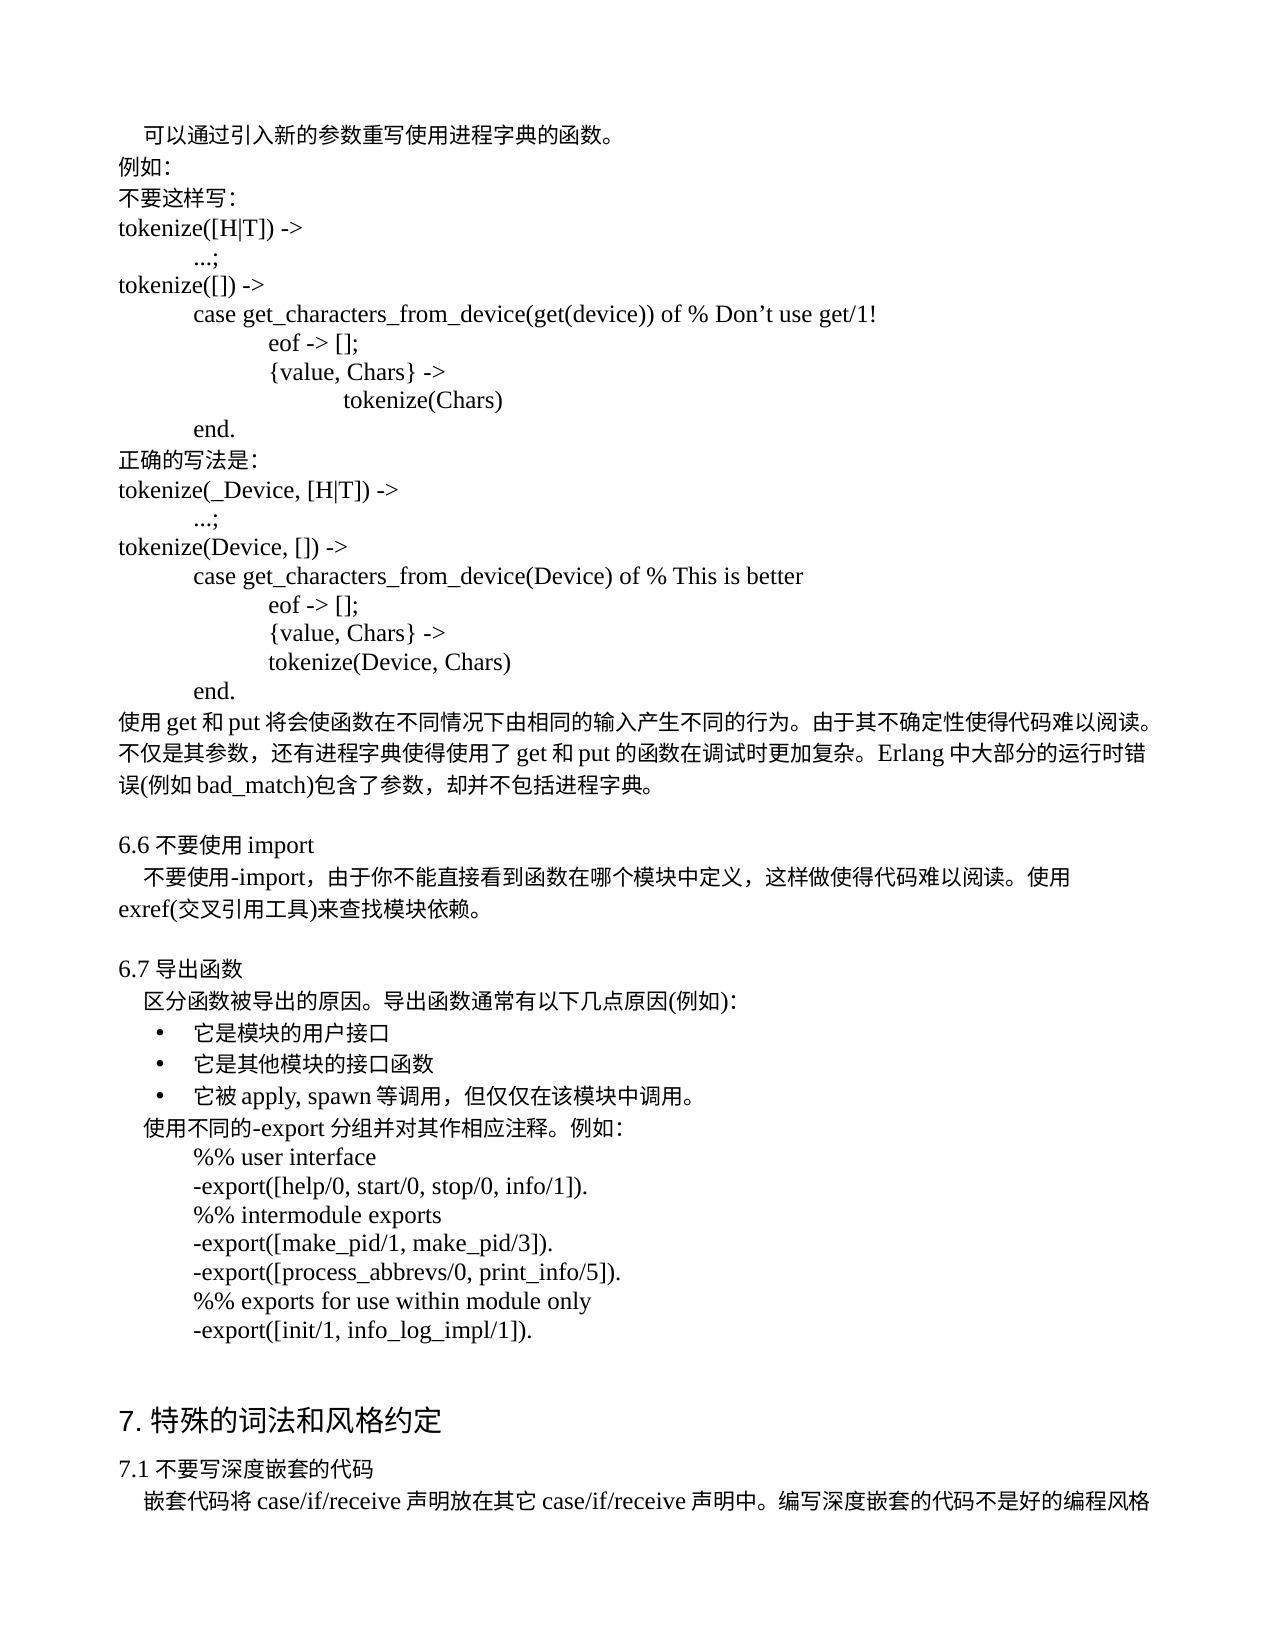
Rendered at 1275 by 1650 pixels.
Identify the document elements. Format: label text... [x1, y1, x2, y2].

text 正确的写法是： [118, 443, 1157, 475]
text 区分函数被导出的原因。导出函数通常有以下几点原因(例如)： [118, 984, 1157, 1016]
text 使用get和put将会使函数在不同情况下由相同的输入产生不同的行为。由于其不确定性使得代码难以阅读。不仅是其参数，还有进程字典使得使用了get和put的函数在调试时更加复杂。Erlang中大部分的运行时错误(例如bad_match)包含了参数，却并不包括进程字典。 [118, 705, 1157, 800]
text -export([init/1, info_log_impl/1]). [193, 1315, 1157, 1343]
text 7.1 不要写深度嵌套的代码 [118, 1452, 1157, 1484]
text 6.7 导出函数 [118, 952, 1157, 984]
text 嵌套代码将case/if/receive声明放在其它case/if/receive声明中。编写深度嵌套的代码不是好的编程风格 [118, 1484, 1157, 1515]
text 6.6 不要使用import [118, 828, 1157, 860]
text tokenize(Device, Chars) [118, 647, 1157, 676]
text %% exports for use within module only [193, 1286, 1157, 1315]
list 它是模块的用户接口 [156, 1016, 1157, 1047]
text tokenize([H|T]) -> [118, 213, 1157, 242]
text end. [118, 414, 1157, 443]
text 例如： [118, 150, 1157, 181]
text tokenize([]) -> [118, 271, 1157, 299]
text %% user interface [193, 1142, 1157, 1171]
text eof -> []; [118, 328, 1157, 357]
subtitle 7. 特殊的词法和风格约定 [118, 1397, 1157, 1439]
text -export([make_pid/1, make_pid/3]). [193, 1228, 1157, 1257]
text case get_characters_from_device(get(device)) of % Don’t use get/1! [118, 299, 1157, 328]
list 它是其他模块的接口函数 [156, 1047, 1157, 1079]
text %% intermodule exports [193, 1200, 1157, 1228]
text ...; [118, 242, 1157, 271]
text -export([process_abbrevs/0, print_info/5]). [193, 1257, 1157, 1286]
text end. [118, 676, 1157, 705]
text case get_characters_from_device(Device) of % This is better [118, 561, 1157, 590]
text tokenize(Device, []) -> [118, 532, 1157, 561]
text -export([help/0, start/0, stop/0, info/1]). [193, 1171, 1157, 1200]
list 它被apply, spawn等调用，但仅仅在该模块中调用。 [156, 1079, 1157, 1111]
text 不要这样写： [118, 181, 1157, 213]
text 可以通过引入新的参数重写使用进程字典的函数。 [118, 118, 1157, 150]
text 使用不同的-export分组并对其作相应注释。例如： [118, 1111, 1157, 1142]
text 不要使用-import，由于你不能直接看到函数在哪个模块中定义，这样做使得代码难以阅读。使用exref(交叉引用工具)来查找模块依赖。 [118, 860, 1157, 923]
text tokenize(Chars) [118, 386, 1157, 414]
text {value, Chars} -> [118, 357, 1157, 386]
text tokenize(_Device, [H|T]) -> [118, 475, 1157, 503]
text {value, Chars} -> [118, 618, 1157, 647]
text ...; [118, 503, 1157, 532]
text eof -> []; [118, 590, 1157, 618]
